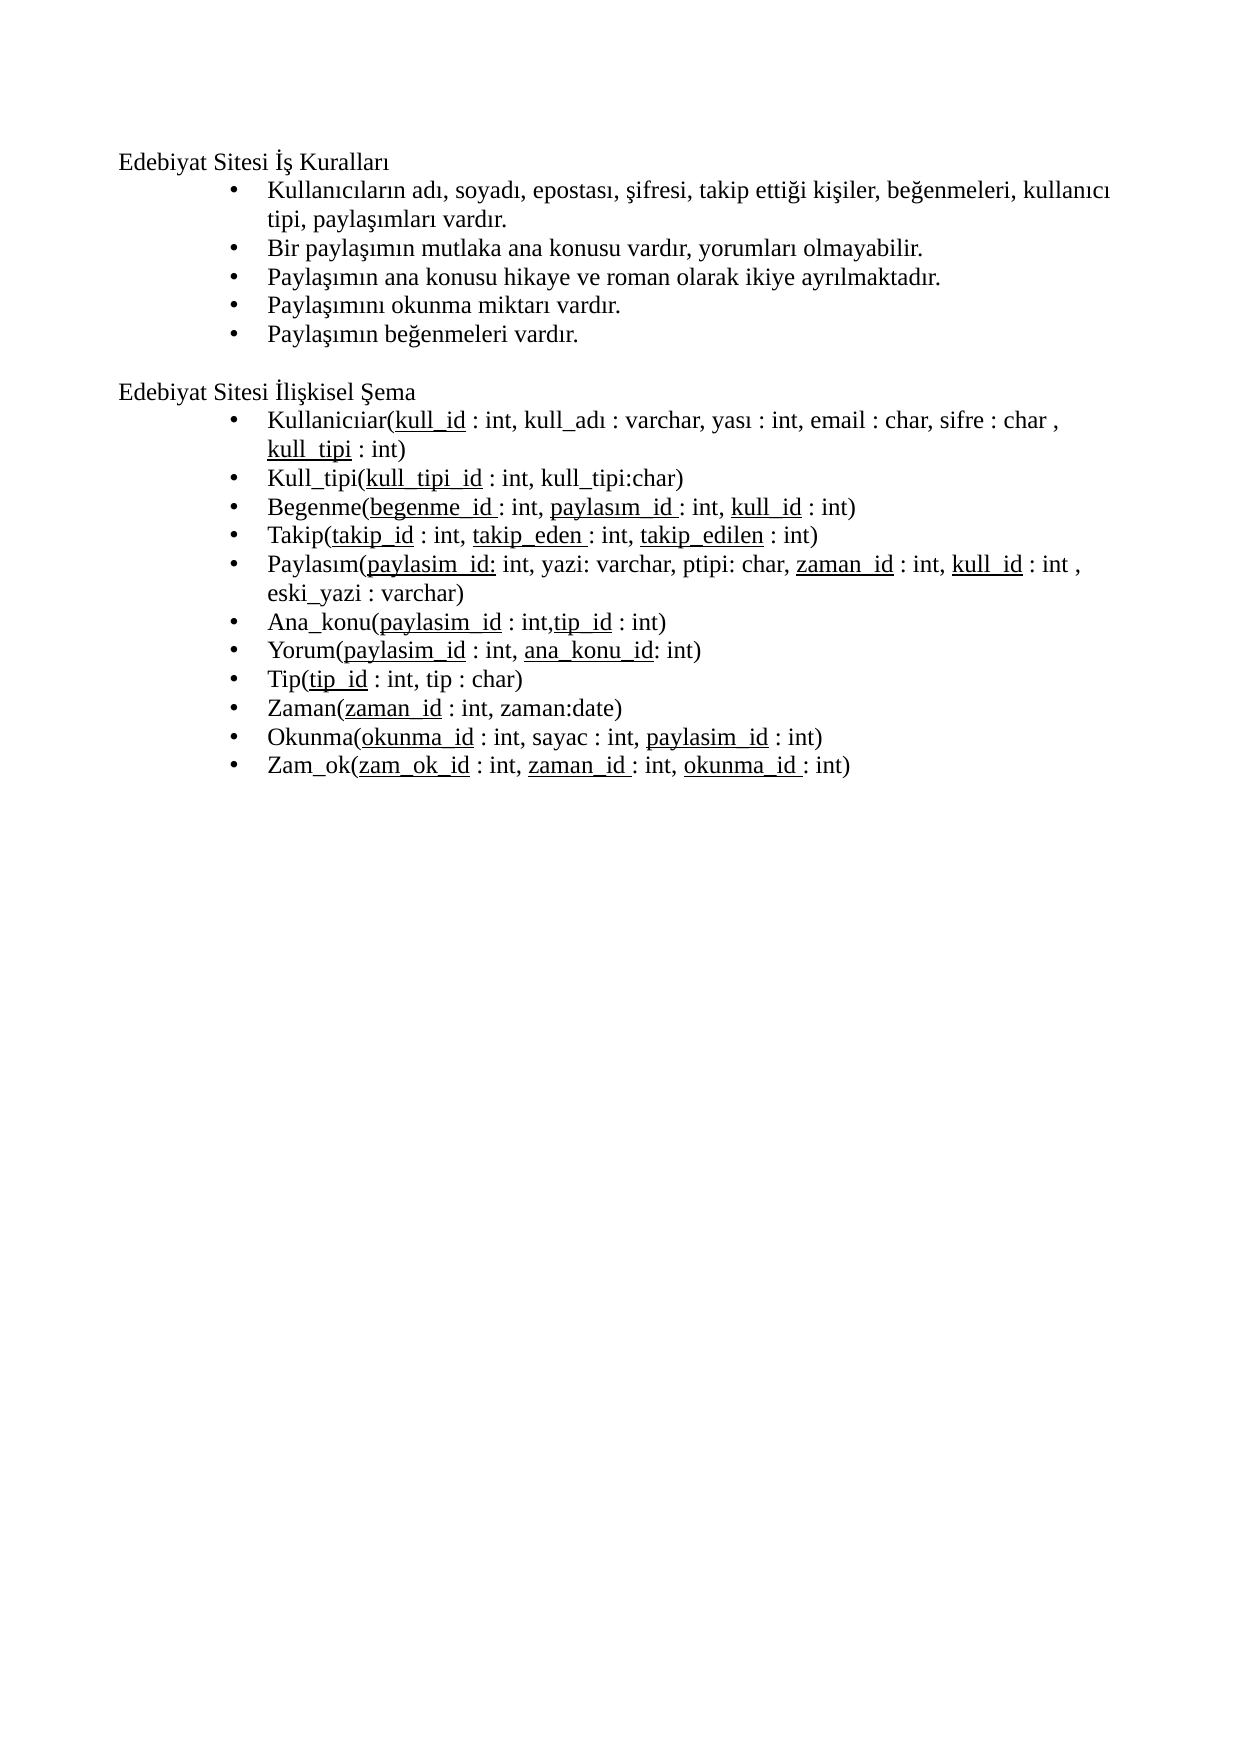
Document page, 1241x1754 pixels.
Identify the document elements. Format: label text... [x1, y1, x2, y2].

list Begenme(begenme_id : int, paylasım_id : int, kull_id : int) [229, 492, 1122, 521]
list Paylasım(paylasim_id: int, yazi: varchar, ptipi: char, zaman_id : int, kull_id : int , eski_yazi : varchar) [229, 549, 1122, 607]
list Paylaşımını okunma miktarı vardır. [229, 291, 1122, 319]
list Zam_ok(zam_ok_id : int, zaman_id : int, okunma_id : int) [229, 751, 1122, 779]
list Okunma(okunma_id : int, sayac : int, paylasim_id : int) [229, 722, 1122, 751]
list Tip(tip_id : int, tip : char) [229, 664, 1122, 693]
list Ana_konu(paylasim_id : int,tip_id : int) [229, 607, 1122, 636]
list Kullanıcıların adı, soyadı, epostası, şifresi, takip ettiği kişiler, beğenmeleri, kullanıcı tipi, paylaşımları vardır. [229, 176, 1122, 233]
text Edebiyat Sitesi İş Kuralları [118, 147, 1122, 176]
list Paylaşımın beğenmeleri vardır. [229, 319, 1122, 348]
list Zaman(zaman_id : int, zaman:date) [229, 693, 1122, 722]
list Bir paylaşımın mutlaka ana konusu vardır, yorumları olmayabilir. [229, 233, 1122, 262]
list Yorum(paylasim_id : int, ana_konu_id: int) [229, 636, 1122, 664]
list Kullanicıiar(kull_id : int, kull_adı : varchar, yası : int, email : char, sifre : char , kull_tipi : int) [229, 406, 1122, 463]
list Takip(takip_id : int, takip_eden : int, takip_edilen : int) [229, 521, 1122, 549]
list Paylaşımın ana konusu hikaye ve roman olarak ikiye ayrılmaktadır. [229, 262, 1122, 291]
text Edebiyat Sitesi İlişkisel Şema [118, 377, 1122, 406]
list Kull_tipi(kull_tipi_id : int, kull_tipi:char) [229, 463, 1122, 492]
